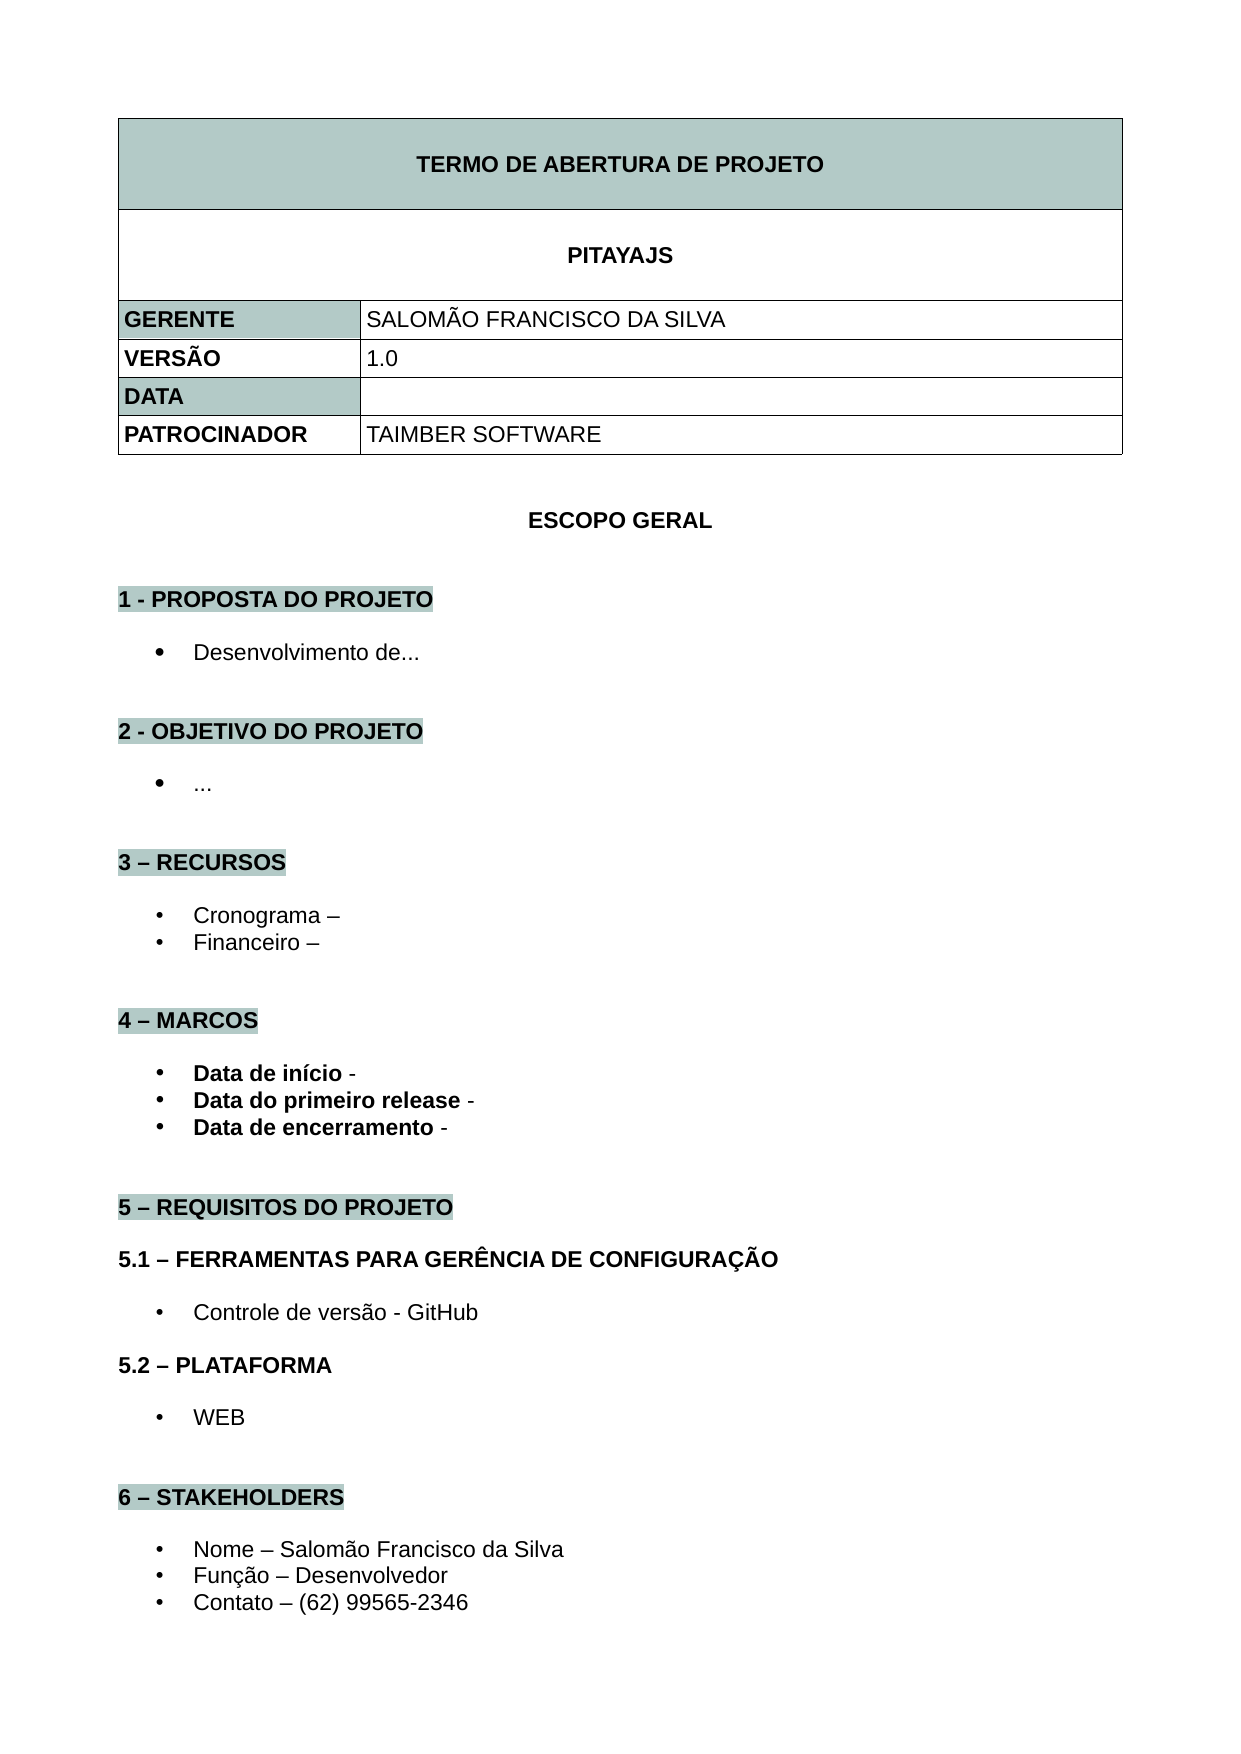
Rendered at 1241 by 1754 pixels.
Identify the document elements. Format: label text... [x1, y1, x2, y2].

table_header TERMO DE ABERTURA DE PROJETO [119, 119, 1122, 209]
table_cell DATA [119, 378, 360, 415]
text 1 - PROPOSTA DO PROJETO [118, 586, 1122, 612]
table_cell PITAYAJS [119, 210, 1122, 300]
table_cell PATROCINADOR [119, 416, 360, 453]
list Contato – (62) 99565-2346 [156, 1589, 1122, 1615]
text 4 – MARCOS [118, 1007, 1122, 1034]
list Controle de versão - GitHub [156, 1299, 1122, 1325]
table_cell [361, 378, 1122, 415]
list Data de início - [156, 1060, 1122, 1087]
list Nome – Salomão Francisco da Silva [156, 1536, 1122, 1562]
list Financeiro – [156, 928, 1122, 955]
text 5 – REQUISITOS DO PROJETO [118, 1193, 1122, 1220]
table_cell SALOMÃO FRANCISCO DA SILVA [361, 301, 1122, 338]
table_cell TAIMBER SOFTWARE [361, 416, 1122, 453]
list ... [156, 770, 1122, 797]
list Data do primeiro release - [156, 1087, 1122, 1114]
text 2 - OBJETIVO DO PROJETO [118, 718, 1122, 744]
text 5.2 – PLATAFORMA [118, 1352, 1122, 1378]
table_cell 1.0 [361, 340, 1122, 377]
table_cell VERSÃO [119, 340, 360, 377]
list Data de encerramento - [156, 1114, 1122, 1141]
list Cronograma – [156, 902, 1122, 928]
list WEB [156, 1404, 1122, 1431]
text 5.1 – FERRAMENTAS PARA GERÊNCIA DE CONFIGURAÇÃO [118, 1246, 1122, 1273]
list Função – Desenvolvedor [156, 1562, 1122, 1589]
table_cell GERENTE [119, 301, 360, 338]
text 3 – RECURSOS [118, 849, 1122, 876]
list Desenvolvimento de... [156, 638, 1122, 665]
text 6 – STAKEHOLDERS [118, 1483, 1122, 1510]
text ESCOPO GERAL [118, 507, 1122, 533]
